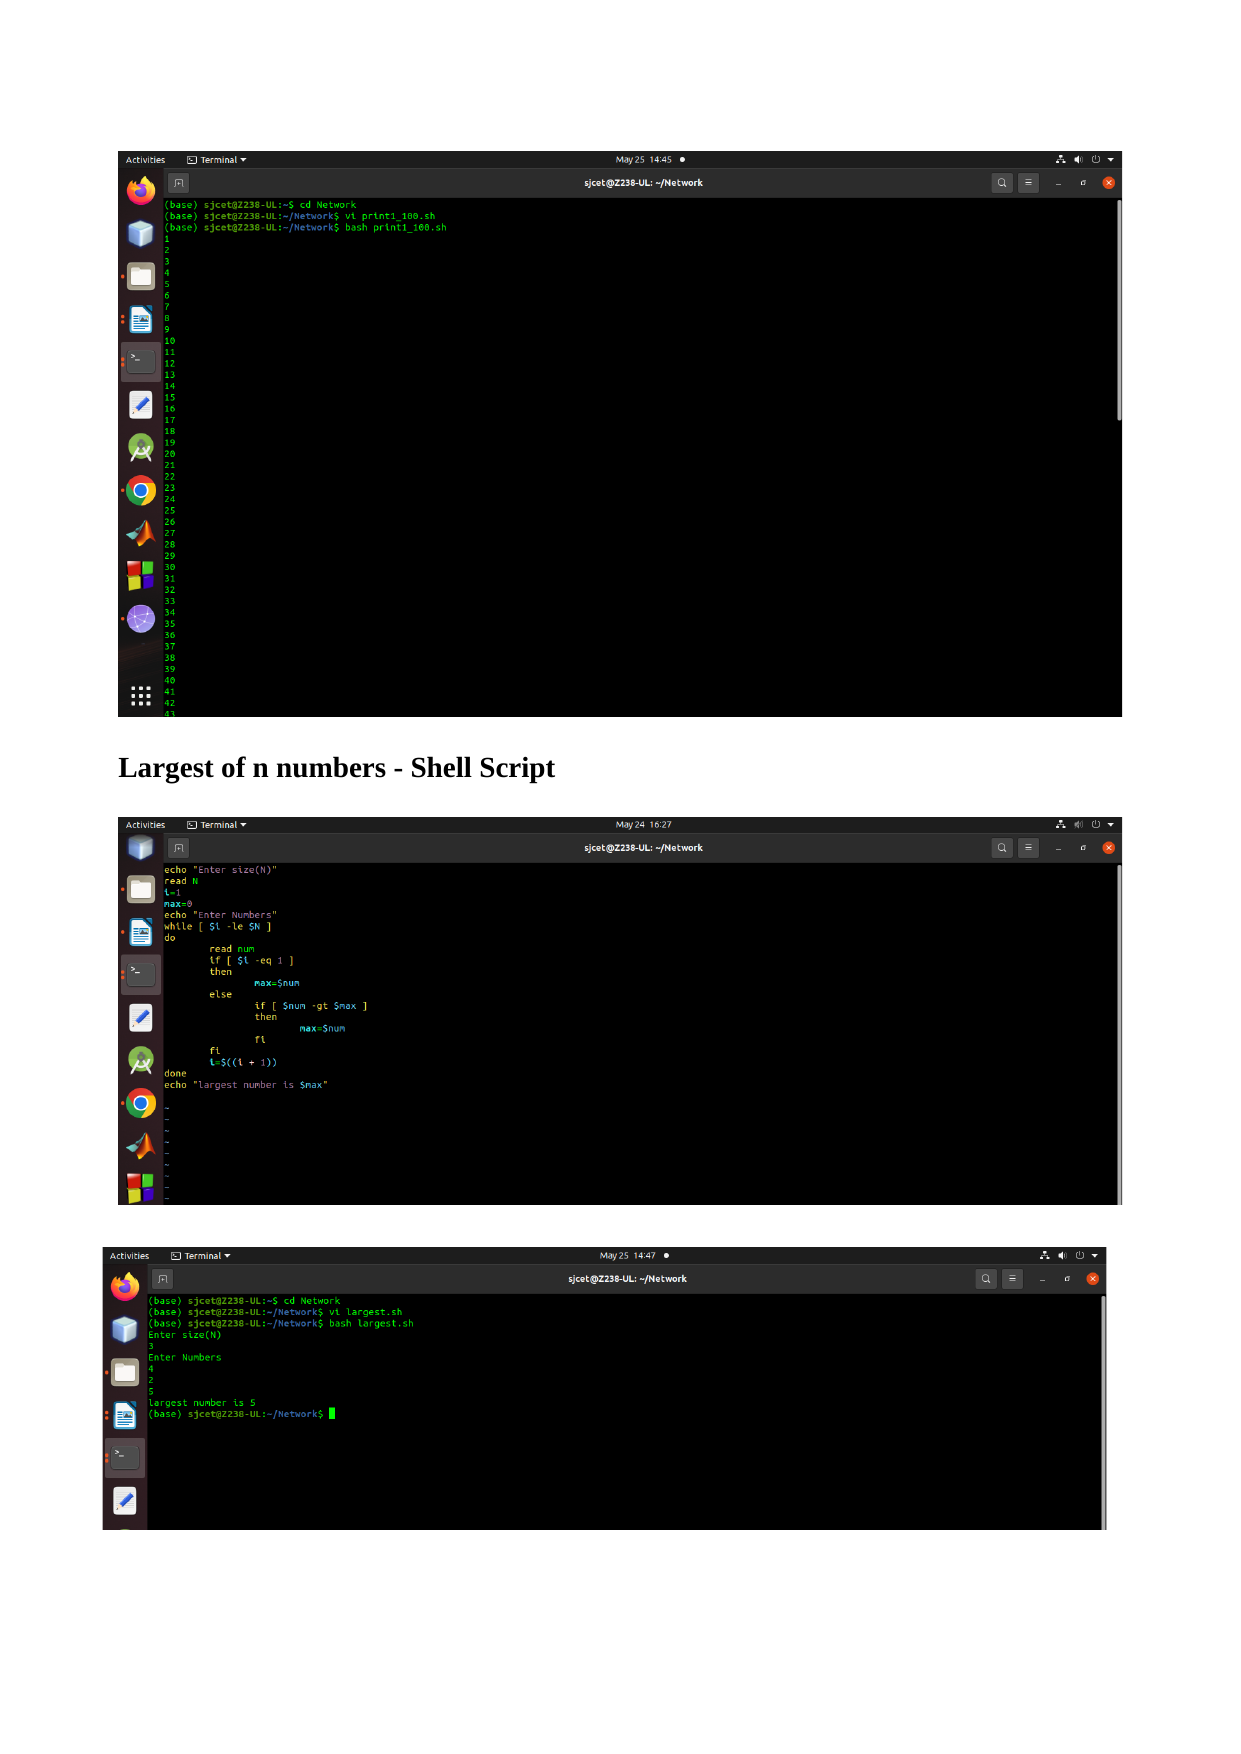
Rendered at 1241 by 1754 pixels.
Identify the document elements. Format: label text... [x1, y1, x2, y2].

picture [118, 151, 1123, 717]
picture [118, 817, 1123, 1205]
text Largest of n numbers - Shell Script [118, 750, 1122, 783]
picture [102, 1247, 1107, 1530]
